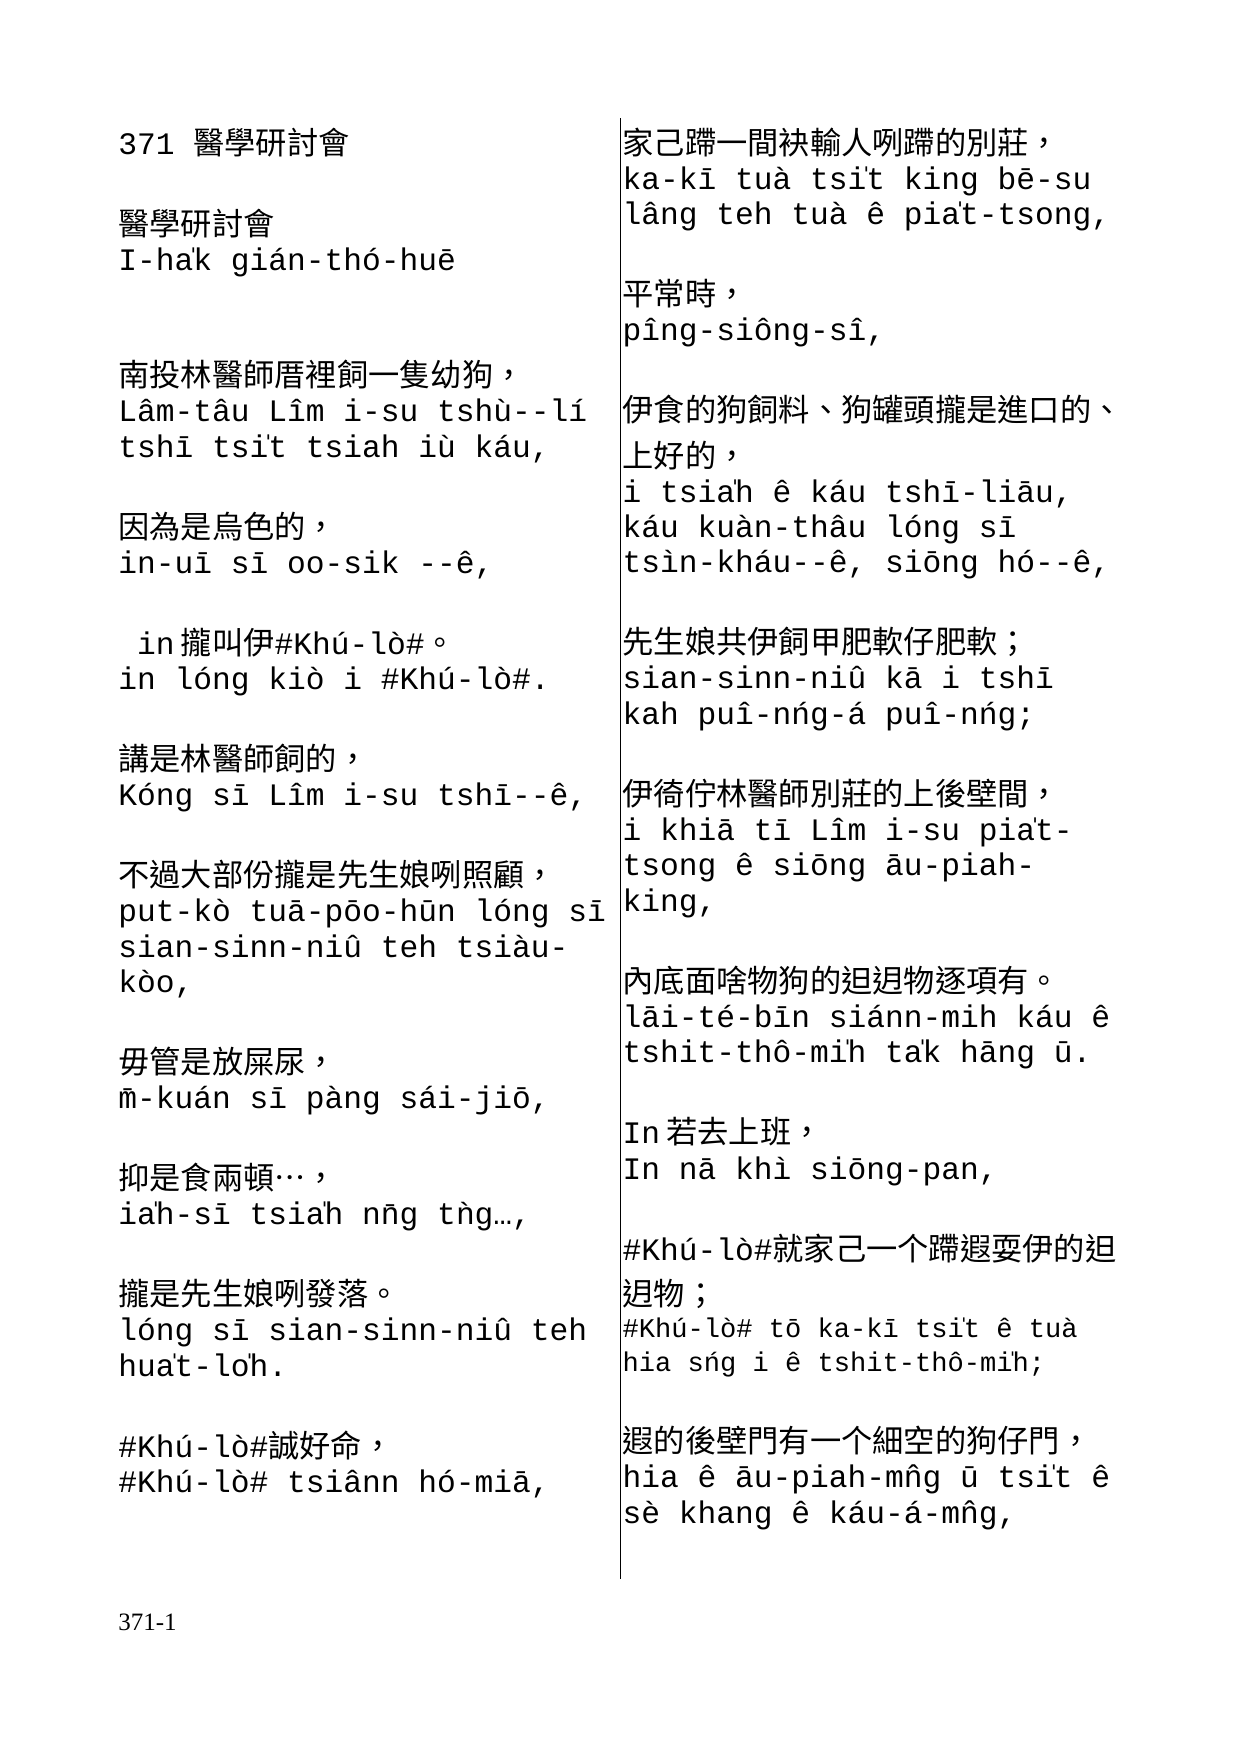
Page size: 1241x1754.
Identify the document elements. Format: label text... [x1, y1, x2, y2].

text 醫學研討會 [118, 199, 618, 244]
text ia̍h-sī tsia̍h nn̄g tǹg…, [118, 1199, 618, 1234]
text In nā khì siōng-pan, [622, 1153, 1122, 1188]
text 伊徛佇林醫師別莊的上後壁間， [622, 769, 1122, 814]
text ka-kī tuà tsi̍t king bē-su lâng teh tuà ê pia̍t-tsong, [622, 163, 1122, 234]
text i tsia̍h ê káu tshī-liāu, káu kuàn-thâu lóng sī tsìn-kháu--ê, siōng hó--ê, [622, 476, 1122, 582]
text 內底面啥物狗的𨑨迌物逐項有。 [622, 956, 1122, 1001]
text pîng-siông-sî, [622, 315, 1122, 350]
text 攏是先生娘咧發落。 [118, 1269, 618, 1315]
text 不過大部份攏是先生娘咧照顧， [118, 851, 618, 896]
text 遐的後壁門有一个細空的狗仔門， [622, 1416, 1122, 1462]
text hia ê āu-piah-mn̂g ū tsi̍t ê sè khang ê káu-á-mn̂g, [622, 1462, 1122, 1532]
text m̄-kuán sī pàng sái-jiō, [118, 1083, 618, 1118]
text lóng sī sian-sinn-niû teh hua̍t-lo̍h. [118, 1315, 618, 1386]
text in-uī sī oo-sik --ê, [118, 547, 618, 583]
text #Khú-lò#誠好命， [118, 1421, 618, 1467]
text sian-sinn-niû kā i tshī kah puî-nńg-á puî-nńg; [622, 663, 1122, 734]
text lāi-té-bīn siánn-mih káu ê tshit-thô-mi̍h ta̍k hāng ū. [622, 1001, 1122, 1072]
text #Khú-lò# tsiânn hó-miā, [118, 1467, 618, 1502]
text in lóng kiò i #Khú-lò#. [118, 664, 618, 699]
text 毋管是放屎尿， [118, 1037, 618, 1083]
text Lâm-tâu Lîm i-su tshù--lí tshī tsi̍t tsiah iù káu, [118, 396, 618, 467]
text 平常時， [622, 269, 1122, 315]
text in攏叫伊#Khú-lò#。 [118, 618, 618, 664]
text #Khú-lò#就家己一个蹛遐耍伊的𨑨迌物； [622, 1224, 1122, 1315]
text 371 醫學研討會 [118, 118, 618, 164]
text 南投林醫師厝裡飼一隻幼狗， [118, 351, 618, 396]
text put-kò tuā-pōo-hūn lóng sī sian-sinn-niû teh tsiàu-kòo, [118, 896, 618, 1002]
text i khiā tī Lîm i-su pia̍t-tsong ê siōng āu-piah-king, [622, 814, 1122, 921]
text 家己蹛一間袂輸人咧蹛的別莊， [622, 118, 1122, 163]
text #Khú-lò# tō ka-kī tsi̍t ê tuà hia sńg i ê tshit-thô-mi̍h; [622, 1315, 1122, 1381]
text In若去上班， [622, 1107, 1122, 1153]
text 先生娘共伊飼甲肥軟仔肥軟； [622, 618, 1122, 663]
text I-ha̍k gián-thó-huē [118, 244, 618, 280]
text 講是林醫師飼的， [118, 734, 618, 780]
text Kóng sī Lîm i-su tshī--ê, [118, 780, 618, 815]
text 因為是烏色的， [118, 502, 618, 547]
text 抑是食兩頓…， [118, 1153, 618, 1199]
text 伊食的狗飼料、狗罐頭攏是進口的、上好的， [622, 386, 1122, 476]
